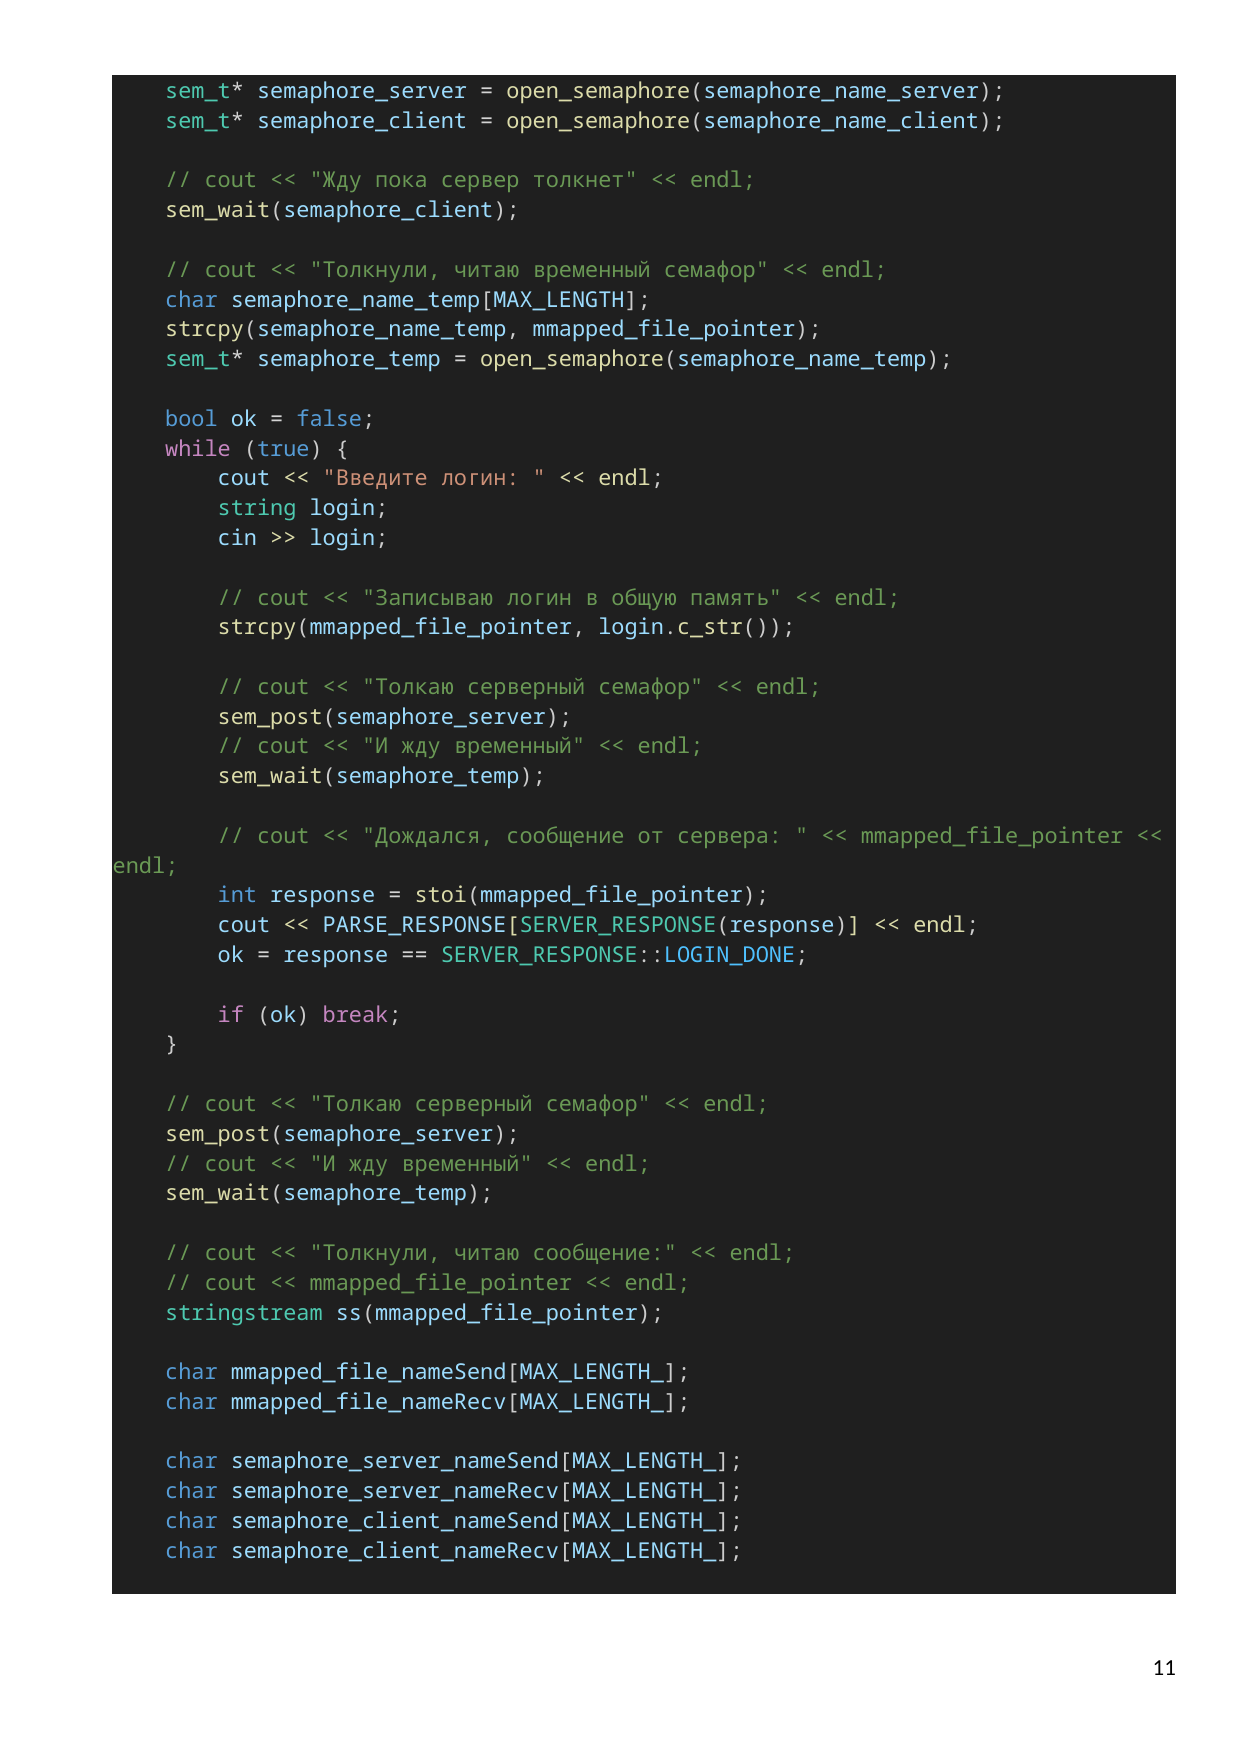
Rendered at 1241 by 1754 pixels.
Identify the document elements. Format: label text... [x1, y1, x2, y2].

text ok = response == SERVER_RESPONSE::LOGIN_DONE; [112, 939, 1176, 969]
text // cout << "И жду временный" << endl; [112, 1147, 1176, 1177]
text // cout << "Толкаю серверный семафор" << endl; [112, 671, 1176, 701]
text char mmapped_file_nameRecv[MAX_LENGTH_]; [112, 1386, 1176, 1416]
text if (ok) break; [112, 998, 1176, 1028]
text // cout << "Толкнули, читаю временный семафор" << endl; [112, 254, 1176, 283]
text cout << PARSE_RESPONSE[SERVER_RESPONSE(response)] << endl; [112, 909, 1176, 939]
text char semaphore_server_nameSend[MAX_LENGTH_]; [112, 1445, 1176, 1475]
text } [112, 1028, 1176, 1058]
text sem_wait(semaphore_client); [112, 194, 1176, 224]
text char semaphore_client_nameSend[MAX_LENGTH_]; [112, 1505, 1176, 1535]
text sem_post(semaphore_server); [112, 1118, 1176, 1147]
text sem_t* semaphore_client = open_semaphore(semaphore_name_client); [112, 105, 1176, 134]
text // cout << "Жду пока сервер толкнет" << endl; [112, 164, 1176, 194]
text // cout << mmapped_file_pointer << endl; [112, 1267, 1176, 1296]
text // cout << "Записываю логин в общую память" << endl; [112, 581, 1176, 611]
text sem_wait(semaphore_temp); [112, 760, 1176, 790]
text // cout << "Толкаю серверный семафор" << endl; [112, 1088, 1176, 1118]
text sem_t* semaphore_temp = open_semaphore(semaphore_name_temp); [112, 343, 1176, 373]
text cout << "Введите логин: " << endl; [112, 462, 1176, 492]
text // cout << "Дождался, сообщение от сервера: " << mmapped_file_pointer << endl; [112, 820, 1176, 879]
text // cout << "Толкнули, читаю сообщение:" << endl; [112, 1237, 1176, 1267]
text while (true) { [112, 432, 1176, 462]
text bool ok = false; [112, 403, 1176, 432]
text char mmapped_file_nameSend[MAX_LENGTH_]; [112, 1356, 1176, 1386]
text sem_t* semaphore_server = open_semaphore(semaphore_name_server); [112, 75, 1176, 105]
text strcpy(mmapped_file_pointer, login.c_str()); [112, 611, 1176, 641]
text stringstream ss(mmapped_file_pointer); [112, 1296, 1176, 1326]
text int response = stoi(mmapped_file_pointer); [112, 879, 1176, 909]
text sem_post(semaphore_server); [112, 701, 1176, 730]
text char semaphore_server_nameRecv[MAX_LENGTH_]; [112, 1475, 1176, 1505]
text char semaphore_client_nameRecv[MAX_LENGTH_]; [112, 1535, 1176, 1564]
text // cout << "И жду временный" << endl; [112, 730, 1176, 760]
text char semaphore_name_temp[MAX_LENGTH]; [112, 283, 1176, 313]
text cin >> login; [112, 522, 1176, 552]
text strcpy(semaphore_name_temp, mmapped_file_pointer); [112, 313, 1176, 343]
text string login; [112, 492, 1176, 522]
text sem_wait(semaphore_temp); [112, 1177, 1176, 1207]
